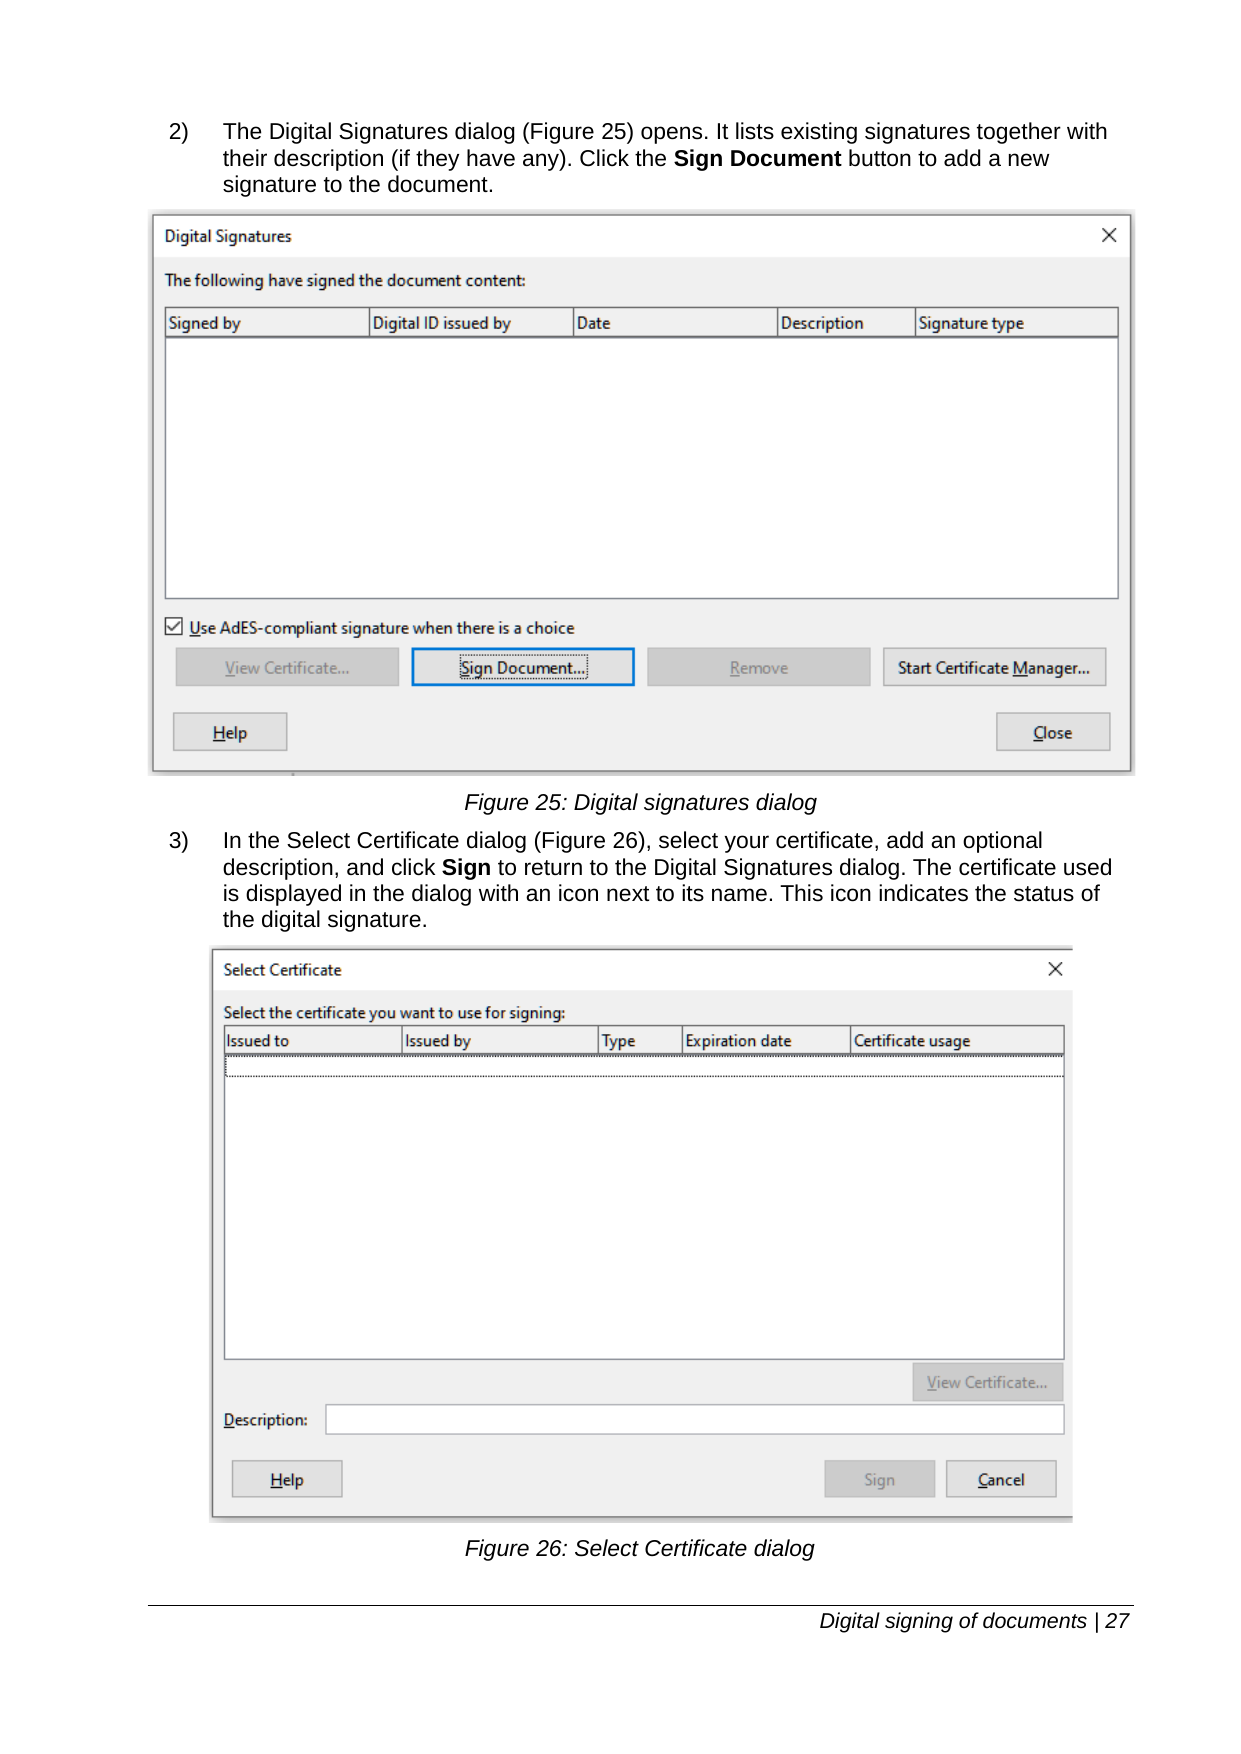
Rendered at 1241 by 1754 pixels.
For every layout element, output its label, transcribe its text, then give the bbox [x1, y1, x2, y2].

picture [208, 945, 1073, 1523]
list The Digital Signatures dialog (Figure 25) opens. It lists existing signatures together with their description (if they have any). Click the Sign Document button to add a new signature to the document. [189, 118, 1134, 197]
text Figure 25: Digital signatures dialog [148, 788, 1136, 815]
text Figure 26: Select Certificate dialog [209, 1535, 1073, 1561]
picture [147, 209, 1136, 776]
list In the Select Certificate dialog (Figure 26), select your certificate, add an optional description, and click Sign to return to the Digital Signatures dialog. The certificate used is displayed in the dialog with an icon next to its name. This icon indicates the status of the digital signature. [189, 827, 1134, 933]
